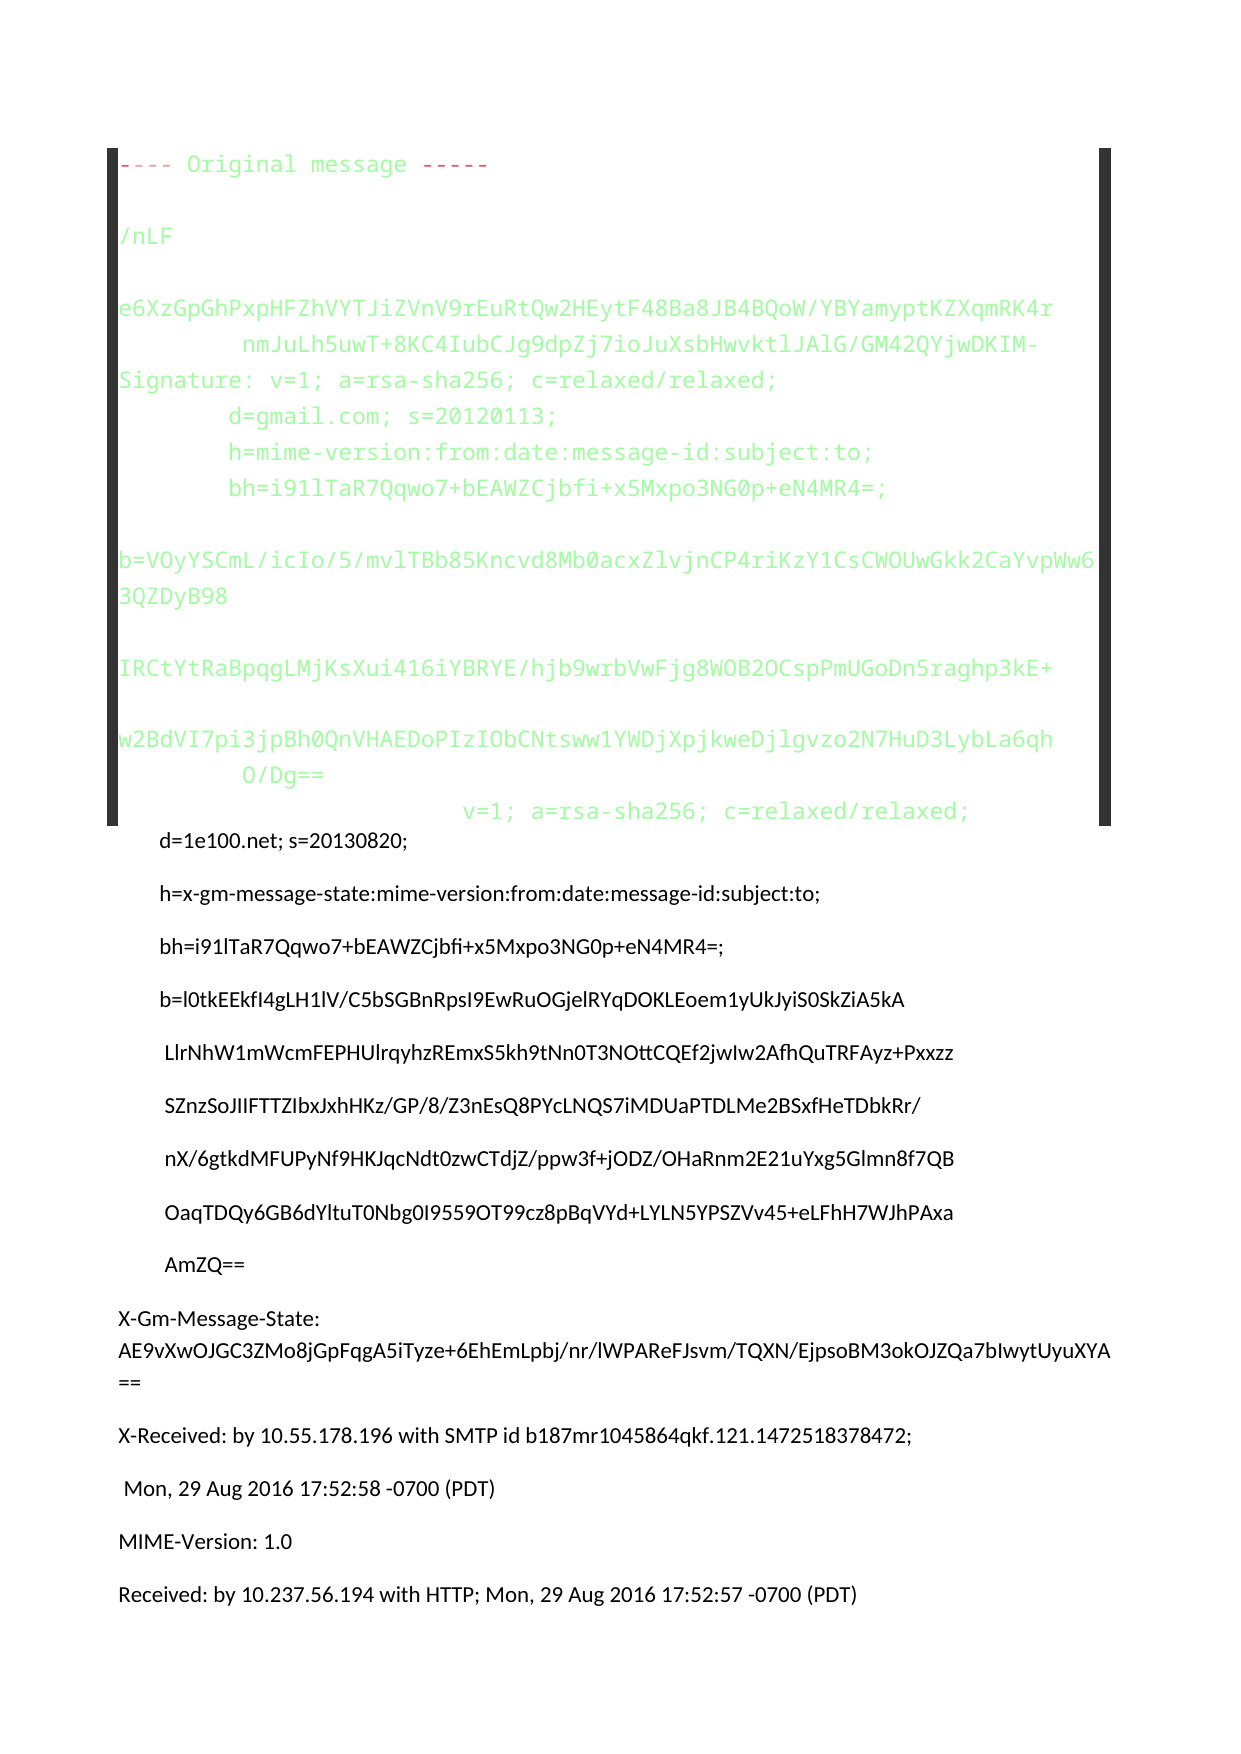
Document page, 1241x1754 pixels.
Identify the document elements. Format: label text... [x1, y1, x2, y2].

text OaqTDQy6GB6dYltuT0Nbg0I9559OT99cz8pBqVYd+LYLN5YPSZVv45+eLFhH7WJhPAxa [118, 1198, 1122, 1226]
text AmZQ== [118, 1251, 1122, 1279]
text Received: by 10.237.56.194 with HTTP; Mon, 29 Aug 2016 17:52:57 -0700 (PDT) [118, 1580, 1122, 1608]
text nX/6gtkdMFUPyNf9HKJqcNdt0zwCTdjZ/ppw3f+jODZ/OHaRnm2E21uYxg5Glmn8f7QB [118, 1144, 1122, 1173]
text h=x-gm-message-state:mime-version:from:date:message-id:subject:to; [118, 879, 1122, 907]
text X-Gm-Message-State: AE9vXwOJGC3ZMo8jGpFqgA5iTyze+6EhEmLpbj/nr/lWPAReFJsvm/TQXN/EjpsoBM3okOJZQa7bIwytUyuXYA== [118, 1304, 1122, 1396]
text LlrNhW1mWcmFEPHUlrqyhzREmxS5kh9tNn0T3NOttCQEf2jwIw2AfhQuTRFAyz+Pxxzz [118, 1038, 1122, 1067]
text Mon, 29 Aug 2016 17:52:58 -0700 (PDT) [118, 1474, 1122, 1502]
text SZnzSoJIIFTTZIbxJxhHKz/GP/8/Z3nEsQ8PYcLNQS7iMDUaPTDLMe2BSxfHeTDbkRr/ [118, 1092, 1122, 1119]
text b=l0tkEEkfI4gLH1lV/C5bSGBnRpsI9EwRuOGjelRYqDOKLEoem1yUkJyiS0SkZiA5kA [118, 986, 1122, 1013]
text X-Received: by 10.55.178.196 with SMTP id b187mr1045864qkf.121.1472518378472; [118, 1421, 1122, 1449]
text bh=i91lTaR7Qqwo7+bEAWZCjbfi+x5Mxpo3NG0p+eN4MR4=; [118, 932, 1122, 961]
text MIME-Version: 1.0 [118, 1527, 1122, 1555]
text d=1e100.net; s=20130820; [118, 826, 1122, 854]
